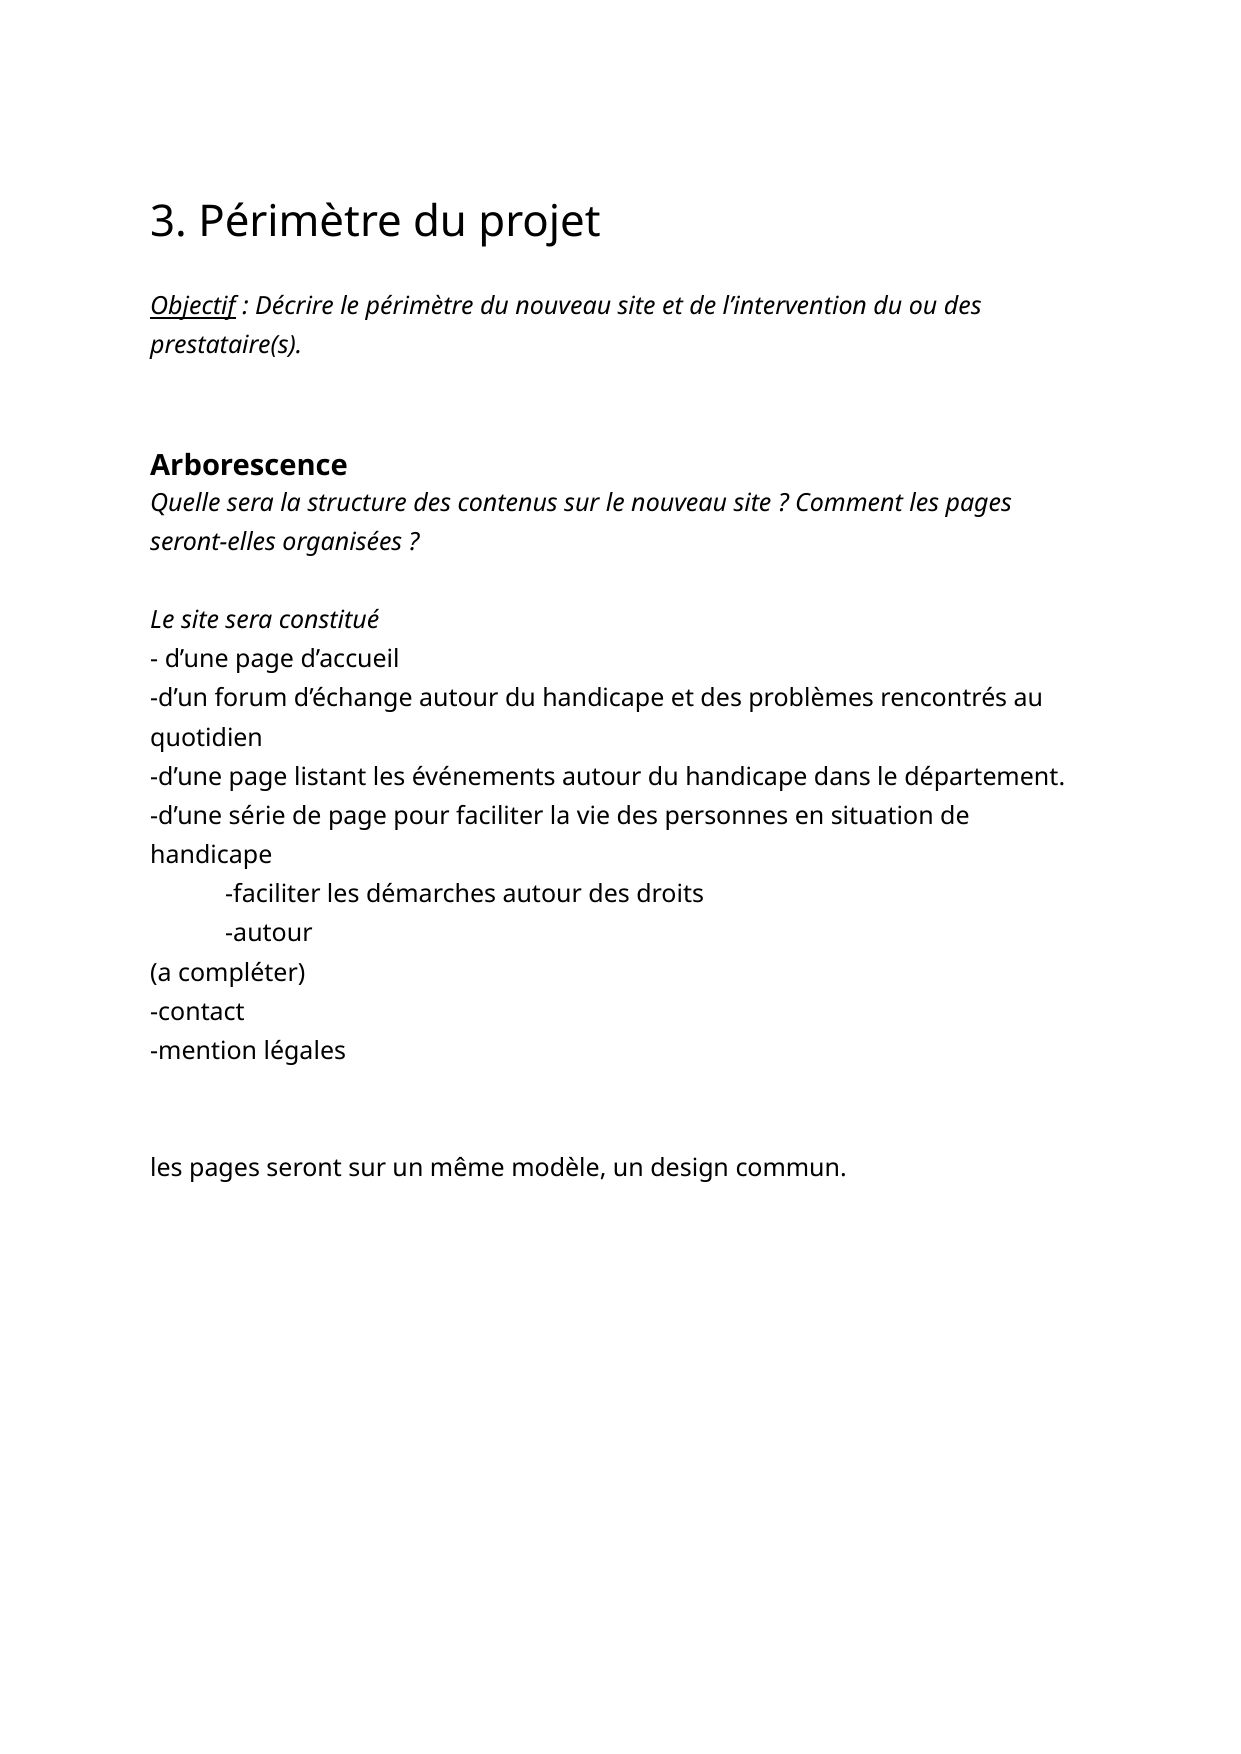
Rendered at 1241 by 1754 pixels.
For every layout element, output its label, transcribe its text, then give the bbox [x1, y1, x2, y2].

subtitle 3. Périmètre du projet [150, 189, 1090, 249]
text Quelle sera la structure des contenus sur le nouveau site ? Comment les pages seront-elles organisées ? [150, 484, 1090, 557]
text -d’une page listant les événements autour du handicape dans le département. [150, 758, 1090, 792]
text -autour [150, 915, 1090, 949]
text -mention légales [150, 1033, 1090, 1067]
text -contact [150, 993, 1090, 1027]
subtitle Arborescence [150, 444, 1090, 484]
text (a compléter) [150, 954, 1090, 988]
text - d’une page d’accueil [150, 641, 1090, 675]
text -d’un forum d’échange autour du handicape et des problèmes rencontrés au quotidien [150, 680, 1090, 753]
text Le site sera constitué [150, 602, 1090, 636]
text -d’une série de page pour faciliter la vie des personnes en situation de handicape [150, 798, 1090, 871]
text les pages seront sur un même modèle, un design commun. [150, 1150, 1090, 1184]
text Objectif : Décrire le périmètre du nouveau site et de l’intervention du ou des prestataire(s). [150, 288, 1090, 361]
text -faciliter les démarches autour des droits [150, 876, 1090, 910]
